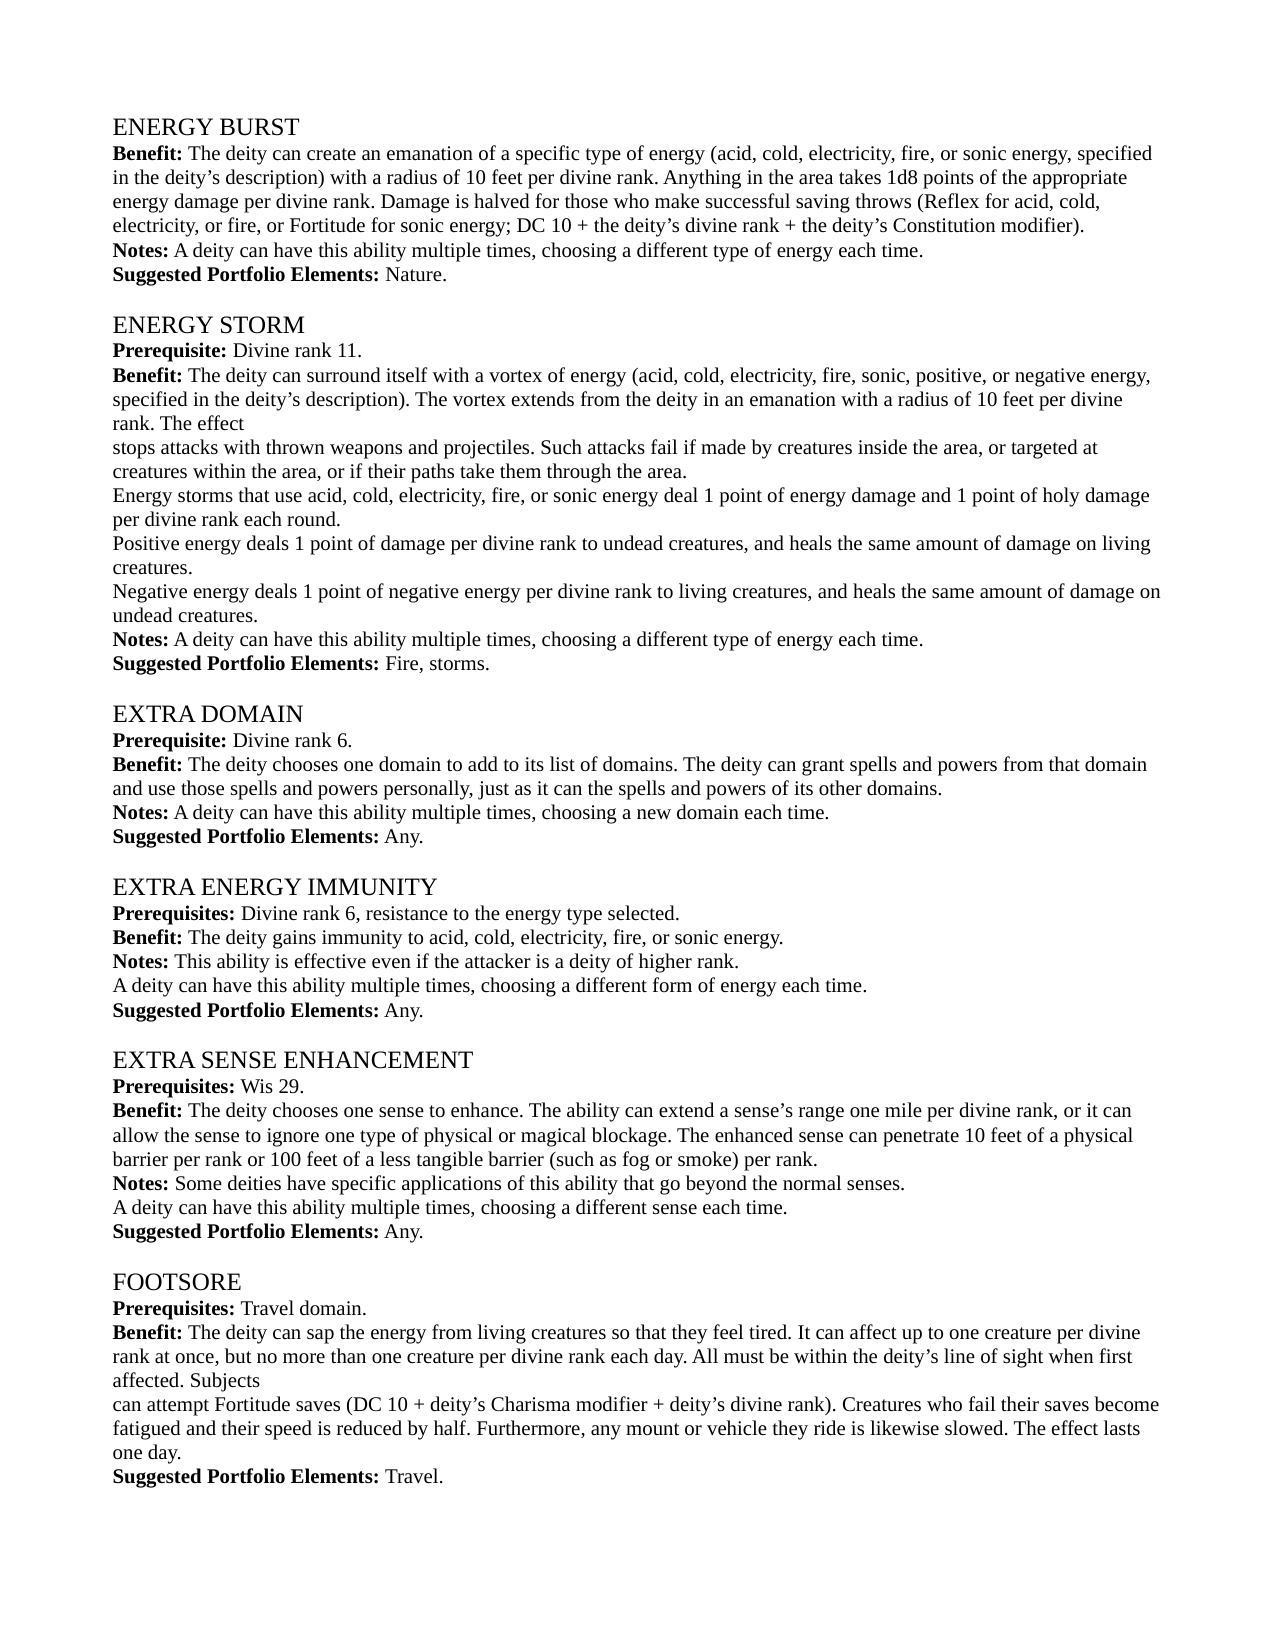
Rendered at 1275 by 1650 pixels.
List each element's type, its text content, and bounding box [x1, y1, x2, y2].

text Notes: Some deities have specific applications of this ability that go beyond the normal senses. [112, 1171, 1162, 1195]
text Benefit: The deity can create an emanation of a specific type of energy (acid, cold, electricity, fire, or sonic energy, specified in the deity’s description) with a radius of 10 feet per divine rank. Anything in the area takes 1d8 points of the appropriate energy damage per divine rank. Damage is halved for those who make successful saving throws (Reflex for acid, cold, electricity, or fire, or Fortitude for sonic energy; DC 10 + the deity’s divine rank + the deity’s Constitution modifier). [112, 141, 1162, 237]
text Prerequisites: Wis 29. [112, 1074, 1162, 1098]
text Suggested Portfolio Elements: Nature. [112, 262, 1162, 286]
text Prerequisites: Travel domain. [112, 1296, 1162, 1320]
subtitle Extra Sense Enhancement [112, 1046, 1162, 1074]
subtitle Energy Burst [112, 112, 1162, 141]
subtitle Extra Domain [112, 699, 1162, 728]
text Prerequisite: Divine rank 11. [112, 338, 1162, 362]
text Benefit: The deity can surround itself with a vortex of energy (acid, cold, electricity, fire, sonic, positive, or negative energy, specified in the deity’s description). The vortex extends from the deity in an emanation with a radius of 10 feet per divine rank. The effect [112, 362, 1162, 435]
text Benefit: The deity chooses one sense to enhance. The ability can extend a sense’s range one mile per divine rank, or it can allow the sense to ignore one type of physical or magical blockage. The enhanced sense can penetrate 10 feet of a physical barrier per rank or 100 feet of a less tangible barrier (such as fog or smoke) per rank. [112, 1098, 1162, 1171]
text Suggested Portfolio Elements: Any. [112, 997, 1162, 1022]
subtitle Extra Energy Immunity [112, 872, 1162, 901]
text Suggested Portfolio Elements: Any. [112, 824, 1162, 848]
text Negative energy deals 1 point of negative energy per divine rank to living creatures, and heals the same amount of damage on undead creatures. [112, 579, 1162, 627]
text stops attacks with thrown weapons and projectiles. Such attacks fail if made by creatures inside the area, or targeted at creatures within the area, or if their paths take them through the area. [112, 435, 1162, 483]
text A deity can have this ability multiple times, choosing a different form of energy each time. [112, 973, 1162, 997]
text Suggested Portfolio Elements: Travel. [112, 1464, 1162, 1488]
text can attempt Fortitude saves (DC 10 + deity’s Charisma modifier + deity’s divine rank). Creatures who fail their saves become fatigued and their speed is reduced by half. Furthermore, any mount or vehicle they ride is likewise slowed. The effect lasts one day. [112, 1392, 1162, 1464]
text Notes: This ability is effective even if the attacker is a deity of higher rank. [112, 949, 1162, 973]
text Energy storms that use acid, cold, electricity, fire, or sonic energy deal 1 point of energy damage and 1 point of holy damage per divine rank each round. [112, 483, 1162, 531]
text Positive energy deals 1 point of damage per divine rank to undead creatures, and heals the same amount of damage on living creatures. [112, 531, 1162, 579]
text Benefit: The deity can sap the energy from living creatures so that they feel tired. It can affect up to one creature per divine rank at once, but no more than one creature per divine rank each day. All must be within the deity’s line of sight when first affected. Subjects [112, 1320, 1162, 1392]
text Suggested Portfolio Elements: Any. [112, 1219, 1162, 1243]
text Notes: A deity can have this ability multiple times, choosing a different type of energy each time. [112, 627, 1162, 651]
text Benefit: The deity gains immunity to acid, cold, electricity, fire, or sonic energy. [112, 925, 1162, 949]
text Prerequisite: Divine rank 6. [112, 728, 1162, 752]
text Notes: A deity can have this ability multiple times, choosing a different type of energy each time. [112, 237, 1162, 262]
text Benefit: The deity chooses one domain to add to its list of domains. The deity can grant spells and powers from that domain and use those spells and powers personally, just as it can the spells and powers of its other domains. [112, 752, 1162, 800]
subtitle Energy Storm [112, 310, 1162, 338]
text Notes: A deity can have this ability multiple times, choosing a new domain each time. [112, 800, 1162, 824]
text Prerequisites: Divine rank 6, resistance to the energy type selected. [112, 901, 1162, 925]
subtitle Footsore [112, 1267, 1162, 1296]
text Suggested Portfolio Elements: Fire, storms. [112, 651, 1162, 675]
text A deity can have this ability multiple times, choosing a different sense each time. [112, 1195, 1162, 1219]
